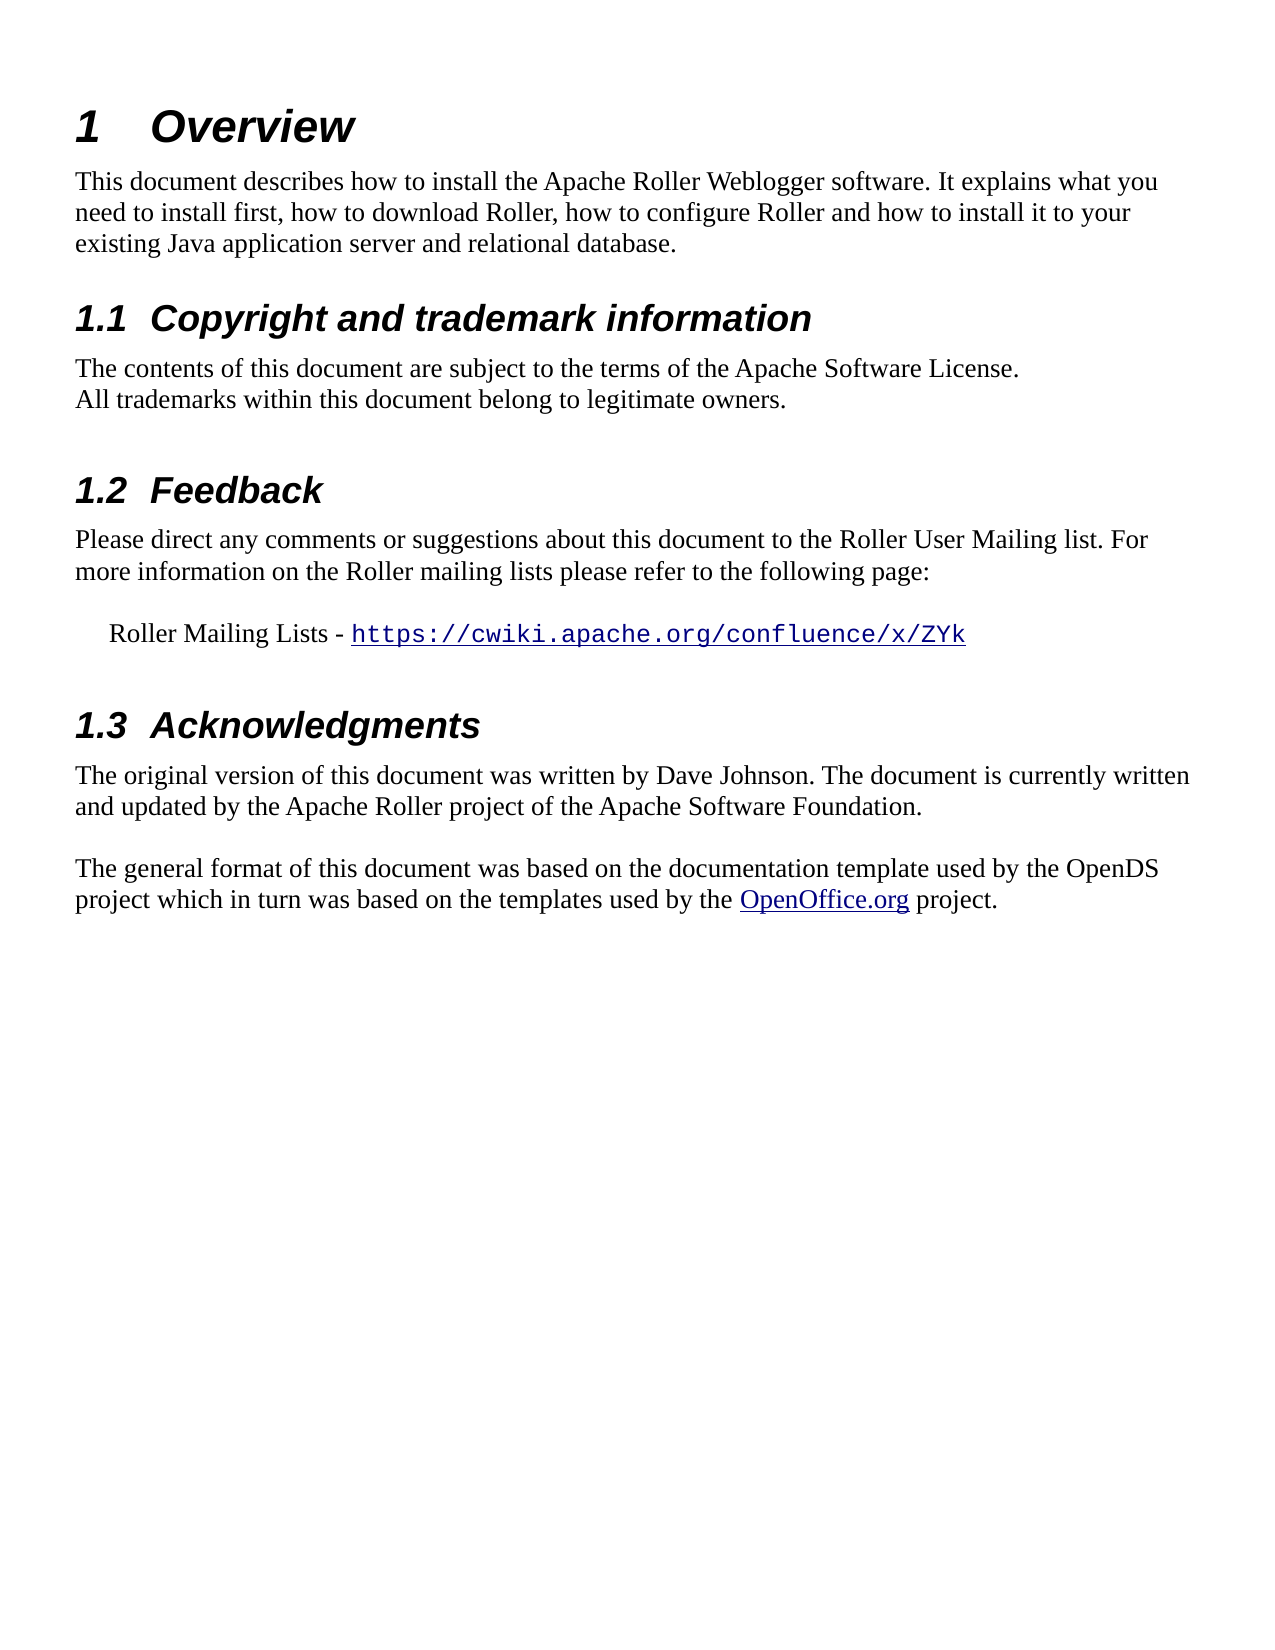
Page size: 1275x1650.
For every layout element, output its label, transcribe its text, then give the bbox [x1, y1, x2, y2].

text Roller Mailing Lists - https://cwiki.apache.org/confluence/x/ZYk [75, 617, 1200, 650]
subtitle Feedback [75, 468, 1200, 511]
text The contents of this document are subject to the terms of the Apache Software License. [75, 352, 1200, 383]
text This document describes how to install the Apache Roller Weblogger software. It explains what you need to install first, how to download Roller, how to configure Roller and how to install it to your existing Java application server and relational database. [75, 165, 1200, 259]
text The original version of this document was written by Dave Johnson. The document is currently written and updated by the Apache Roller project of the Apache Software Foundation. [75, 759, 1200, 821]
text The general format of this document was based on the documentation template used by the OpenDS project which in turn was based on the templates used by the OpenOffice.org project. [75, 852, 1200, 915]
text All trademarks within this document belong to legitimate owners. [75, 383, 1200, 414]
subtitle Acknowledgments [75, 703, 1200, 747]
subtitle Overview [75, 100, 1200, 153]
text Please direct any comments or suggestions about this document to the Roller User Mailing list. For more information on the Roller mailing lists please refer to the following page: [75, 523, 1200, 586]
subtitle Copyright and trademark information [75, 296, 1200, 339]
